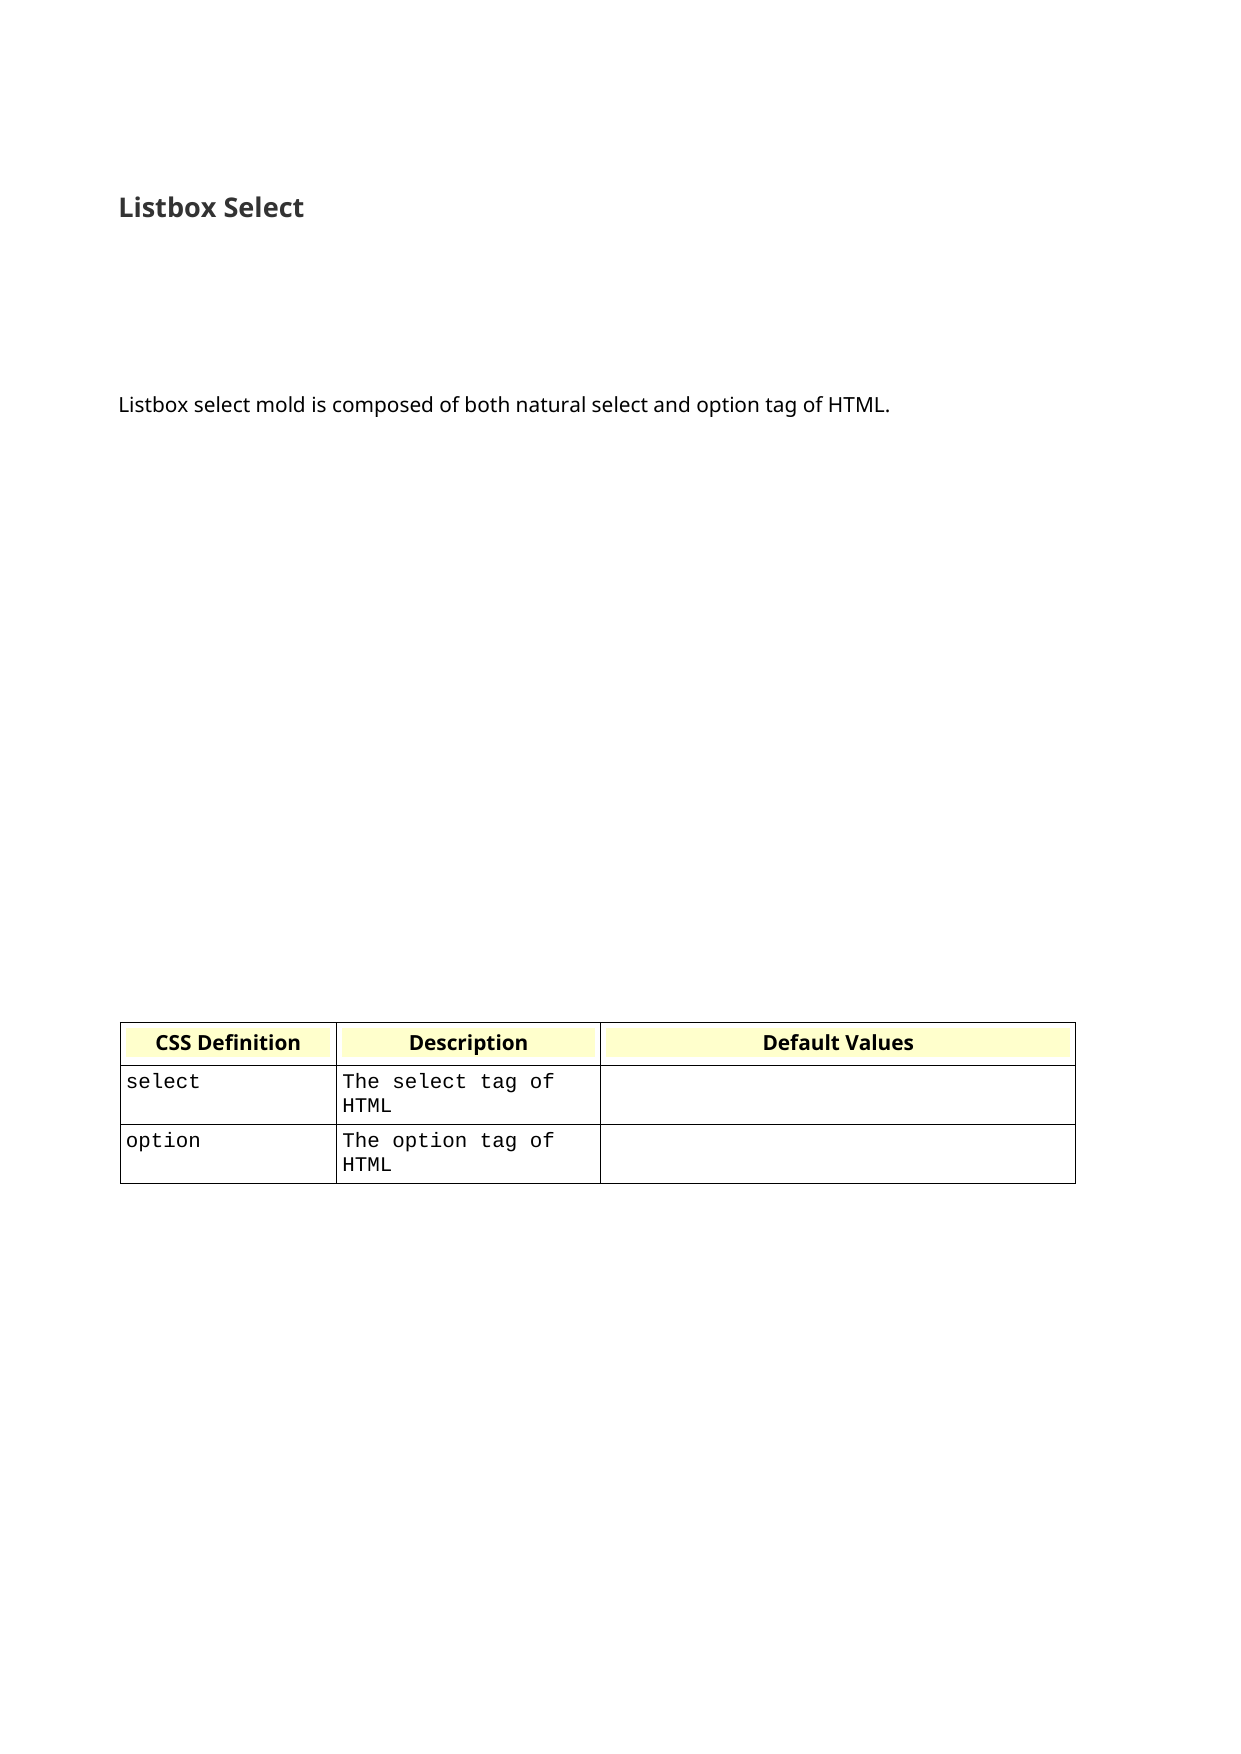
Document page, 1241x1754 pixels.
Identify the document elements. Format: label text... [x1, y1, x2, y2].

table_header CSS Definition [121, 1023, 336, 1065]
table_cell The select tag of HTML [337, 1066, 600, 1124]
table_cell select [121, 1066, 336, 1124]
text Listbox select mold is composed of both natural select and option tag of HTML. [118, 270, 1122, 418]
subtitle Listbox Select [118, 189, 1122, 226]
table_cell option [121, 1125, 336, 1183]
table_cell [601, 1125, 1075, 1183]
table_header Default Values [601, 1023, 1075, 1065]
table_header Description [337, 1023, 600, 1065]
table_cell The option tag of HTML [337, 1125, 600, 1183]
table_cell [601, 1066, 1075, 1124]
